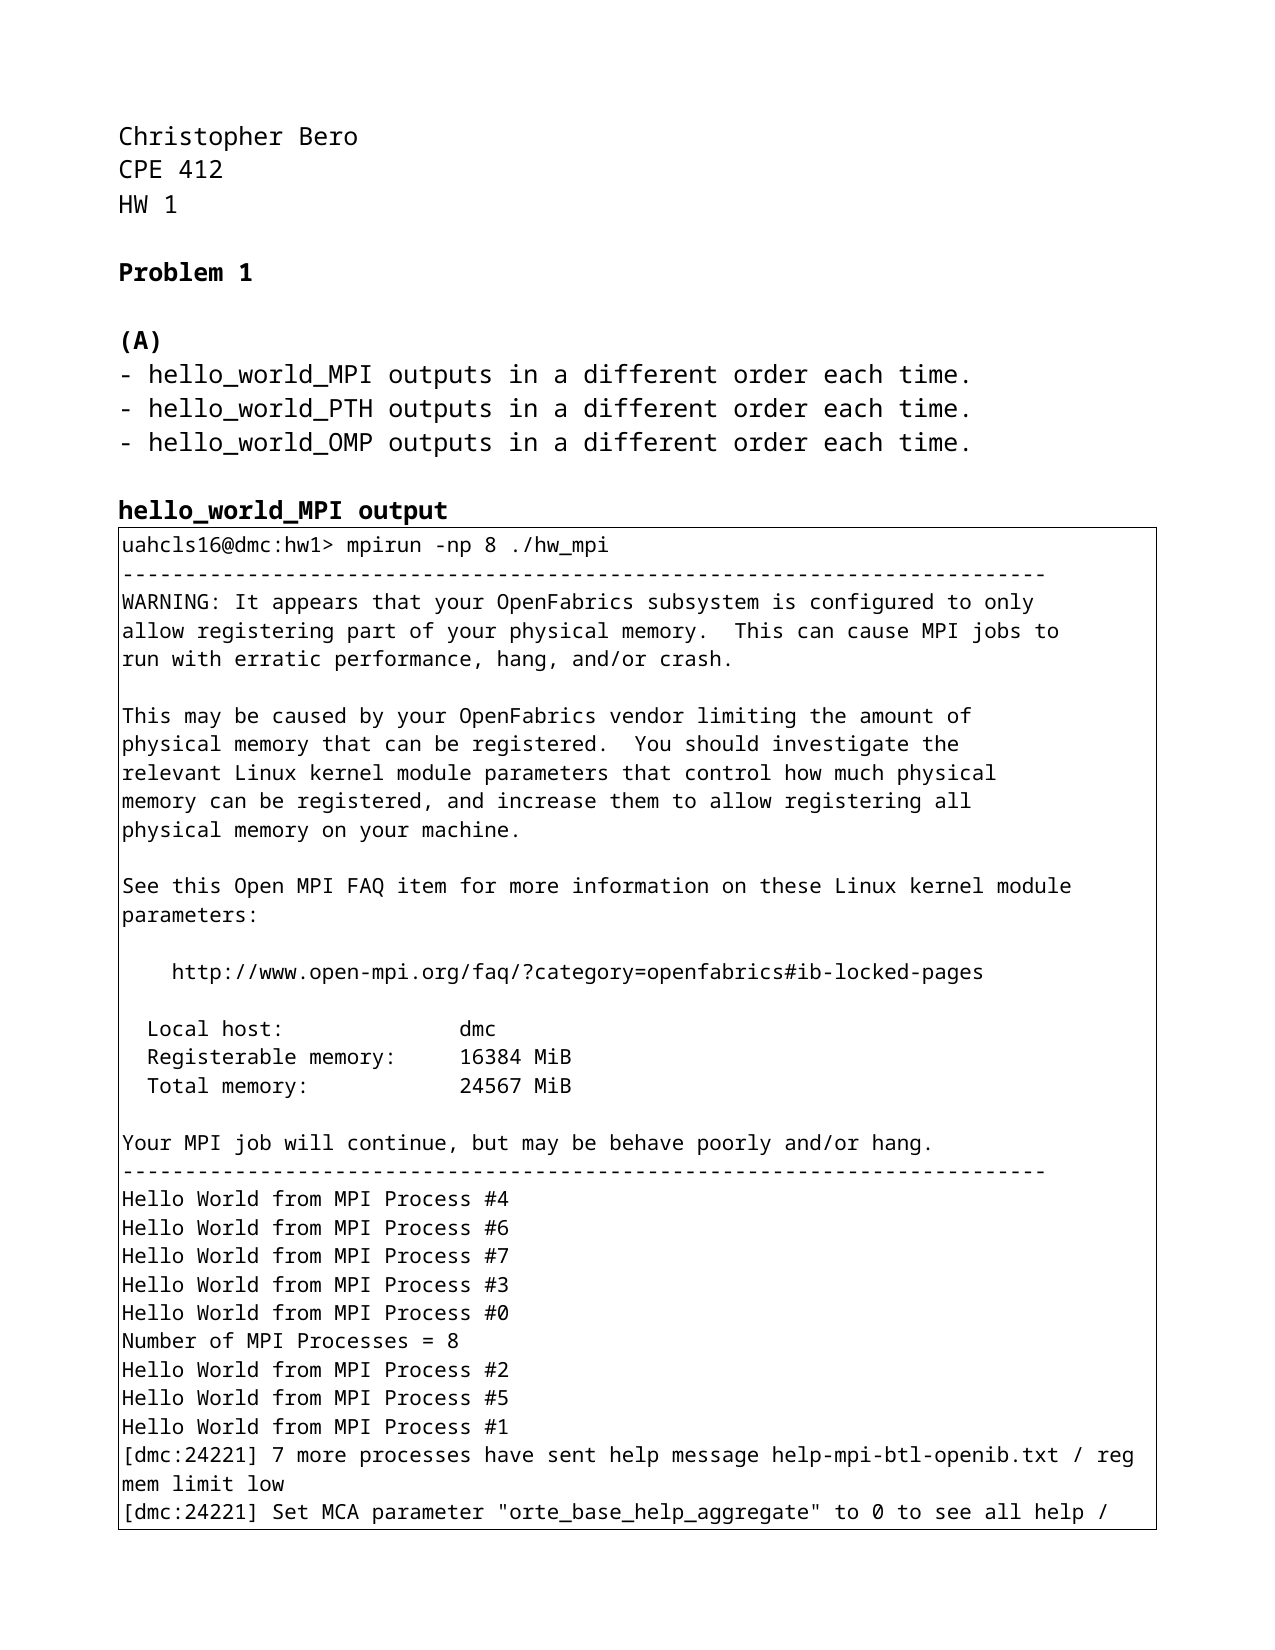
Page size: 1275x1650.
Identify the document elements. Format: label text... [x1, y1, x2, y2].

text hello_world_MPI output [118, 493, 1157, 527]
text See this Open MPI FAQ item for more information on these Linux kernel module [119, 868, 1156, 897]
text memory can be registered, and increase them to allow registering all [119, 783, 1156, 811]
text [dmc:24221] Set MCA parameter "orte_base_help_aggregate" to 0 to see all help / [119, 1494, 1156, 1529]
text CPE 412 [118, 152, 1157, 186]
text [dmc:24221] 7 more processes have sent help message help-mpi-btl-openib.txt / reg mem limit low [119, 1437, 1156, 1494]
text Local host: dmc [119, 1010, 1156, 1039]
text allow registering part of your physical memory. This can cause MPI jobs to [119, 612, 1156, 641]
text Your MPI job will continue, but may be behave poorly and/or hang. [119, 1124, 1156, 1152]
text - hello_world_OMP outputs in a different order each time. [118, 425, 1157, 459]
text relevant Linux kernel module parameters that control how much physical [119, 754, 1156, 783]
text - hello_world_PTH outputs in a different order each time. [118, 391, 1157, 425]
text Hello World from MPI Process #4 [119, 1181, 1156, 1209]
text parameters: [119, 897, 1156, 928]
text Total memory: 24567 MiB [119, 1067, 1156, 1099]
text Hello World from MPI Process #6 [119, 1209, 1156, 1238]
text -------------------------------------------------------------------------- [119, 555, 1156, 584]
text physical memory that can be registered. You should investigate the [119, 726, 1156, 754]
text Hello World from MPI Process #5 [119, 1380, 1156, 1408]
text HW 1 [118, 186, 1157, 220]
text Hello World from MPI Process #2 [119, 1352, 1156, 1380]
text Hello World from MPI Process #1 [119, 1408, 1156, 1437]
text Problem 1 [118, 254, 1157, 288]
text -------------------------------------------------------------------------- [119, 1152, 1156, 1181]
text Number of MPI Processes = 8 [119, 1323, 1156, 1352]
text Registerable memory: 16384 MiB [119, 1039, 1156, 1067]
text (A) [118, 322, 1157, 357]
text Christopher Bero [118, 118, 1157, 152]
text This may be caused by your OpenFabrics vendor limiting the amount of [119, 697, 1156, 726]
text http://www.open-mpi.org/faq/?category=openfabrics#ib-locked-pages [119, 953, 1156, 985]
text physical memory on your machine. [119, 811, 1156, 843]
text Hello World from MPI Process #3 [119, 1266, 1156, 1295]
text run with erratic performance, hang, and/or crash. [119, 641, 1156, 673]
text WARNING: It appears that your OpenFabrics subsystem is configured to only [119, 584, 1156, 612]
text - hello_world_MPI outputs in a different order each time. [118, 357, 1157, 391]
text Hello World from MPI Process #7 [119, 1238, 1156, 1266]
text uahcls16@dmc:hw1> mpirun -np 8 ./hw_mpi [119, 528, 1156, 555]
text Hello World from MPI Process #0 [119, 1295, 1156, 1323]
